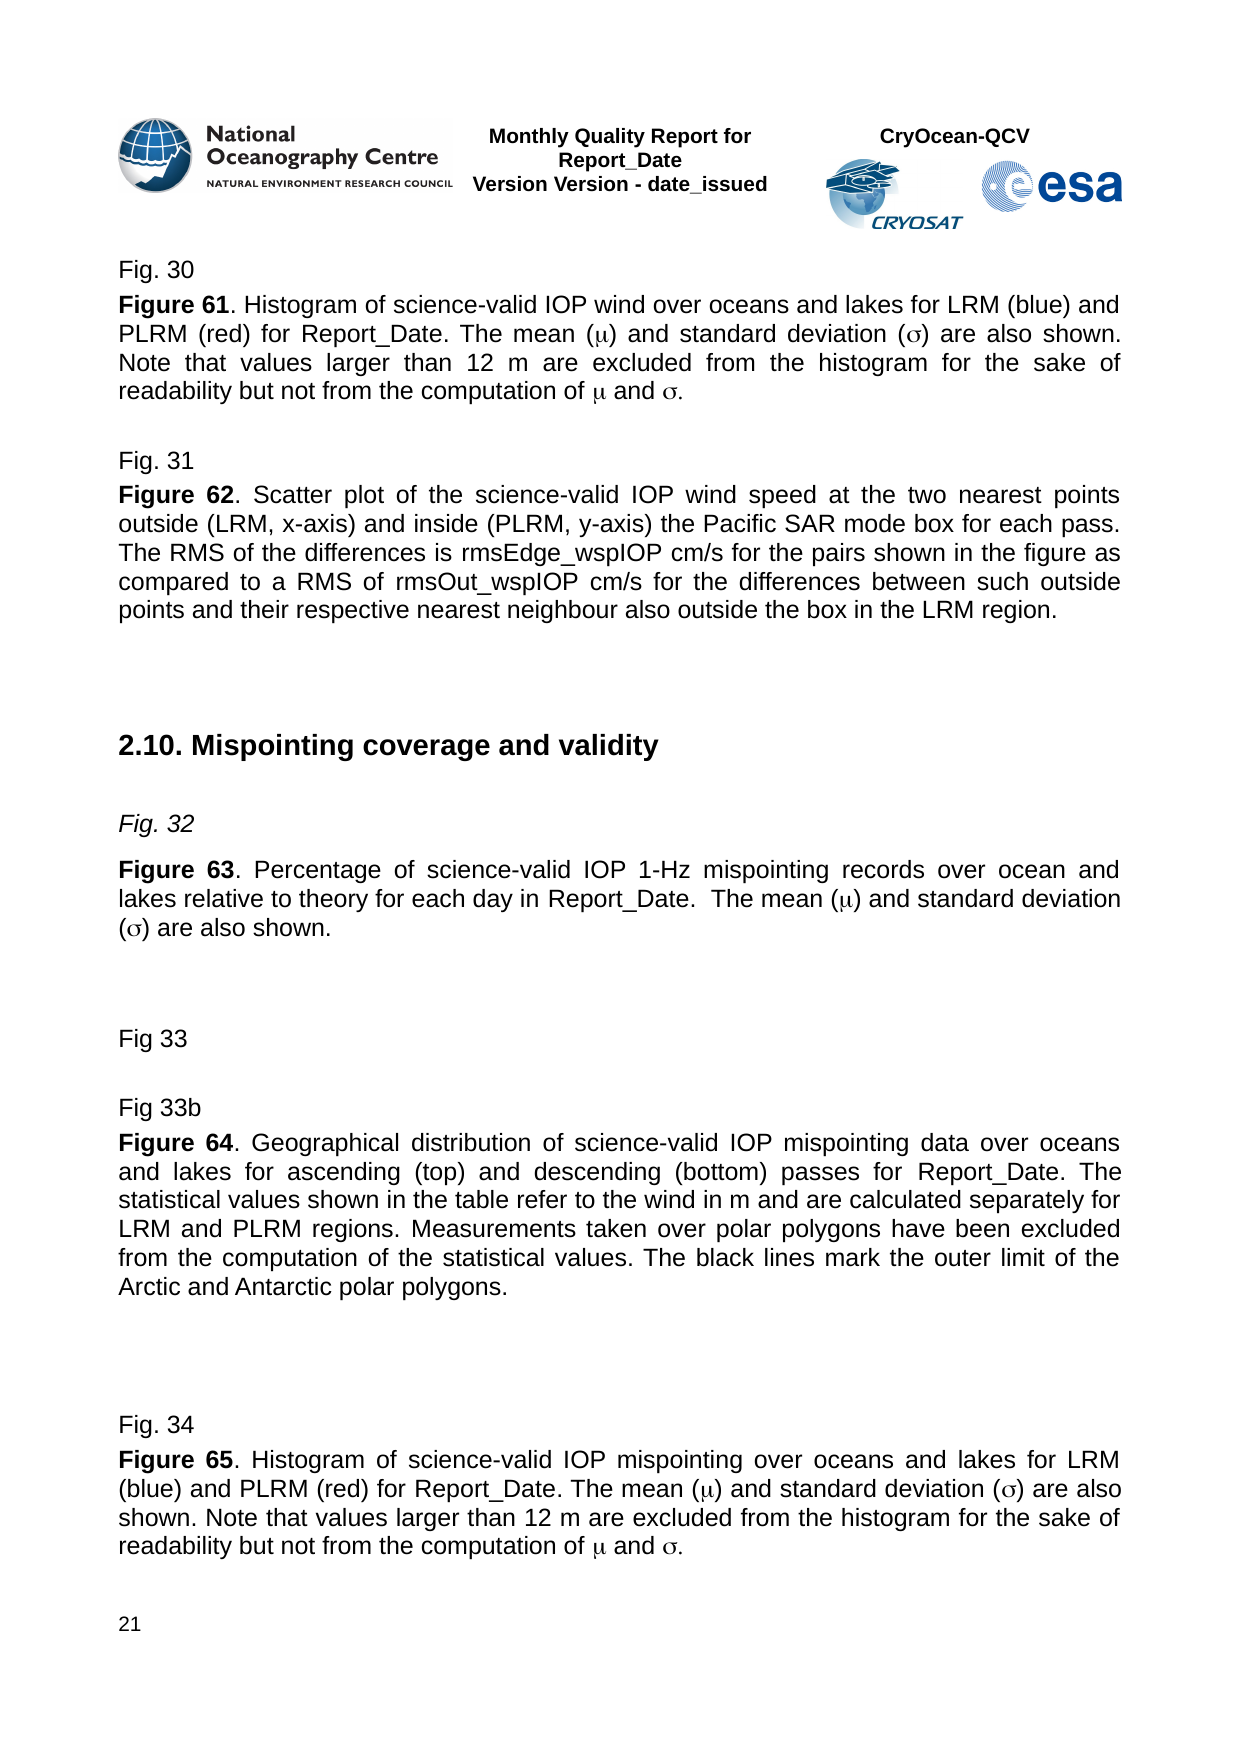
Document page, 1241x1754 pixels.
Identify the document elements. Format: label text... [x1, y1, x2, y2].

text Figure 62. Scatter plot of the science-valid IOP wind speed at the two nearest points outside (LRM, x-axis) and inside (PLRM, y-axis) the Pacific SAR mode box for each pass. The RMS of the differences is rmsEdge_wspIOP cm/s for the pairs shown in the figure as compared to a RMS of rmsOut_wspIOP cm/s for the differences between such outside points and their respective nearest neighbour also outside the box in the LRM region. [118, 481, 1122, 624]
text Figure 61. Histogram of science-valid IOP wind over oceans and lakes for LRM (blue) and PLRM (red) for Report_Date. The mean (μ) and standard deviation (σ) are also shown. Note that values larger than 12 m are excluded from the histogram for the sake of readability but not from the computation of μ and σ. [118, 290, 1122, 405]
text Fig 33 [118, 1024, 1122, 1052]
picture [981, 159, 1123, 212]
text 2.10. Mispointing coverage and validity [118, 728, 1122, 762]
text Fig. 34 [118, 1410, 1122, 1439]
picture [826, 159, 964, 229]
text Fig 33b [118, 1093, 1122, 1122]
text Fig. 30 [118, 255, 1122, 284]
text Figure 64. Geographical distribution of science-valid IOP mispointing data over oceans and lakes for ascending (top) and descending (bottom) passes for Report_Date. The statistical values shown in the table refer to the wind in m and are calculated separately for LRM and PLRM regions. Measurements taken over polar polygons have been excluded from the computation of the statistical values. The black lines mark the outer limit of the Arctic and Antarctic polar polygons. [118, 1128, 1122, 1300]
text Fig. 31 [118, 446, 1122, 474]
picture [118, 118, 453, 193]
text Fig. 32 [118, 809, 1122, 838]
text Figure 65. Histogram of science-valid IOP mispointing over oceans and lakes for LRM (blue) and PLRM (red) for Report_Date. The mean (μ) and standard deviation (σ) are also shown. Note that values larger than 12 m are excluded from the histogram for the sake of readability but not from the computation of μ and σ. [118, 1445, 1122, 1560]
text Figure 63. Percentage of science-valid IOP 1-Hz mispointing records over ocean and lakes relative to theory for each day in Report_Date. The mean (μ) and standard deviation (σ) are also shown. [118, 856, 1122, 942]
